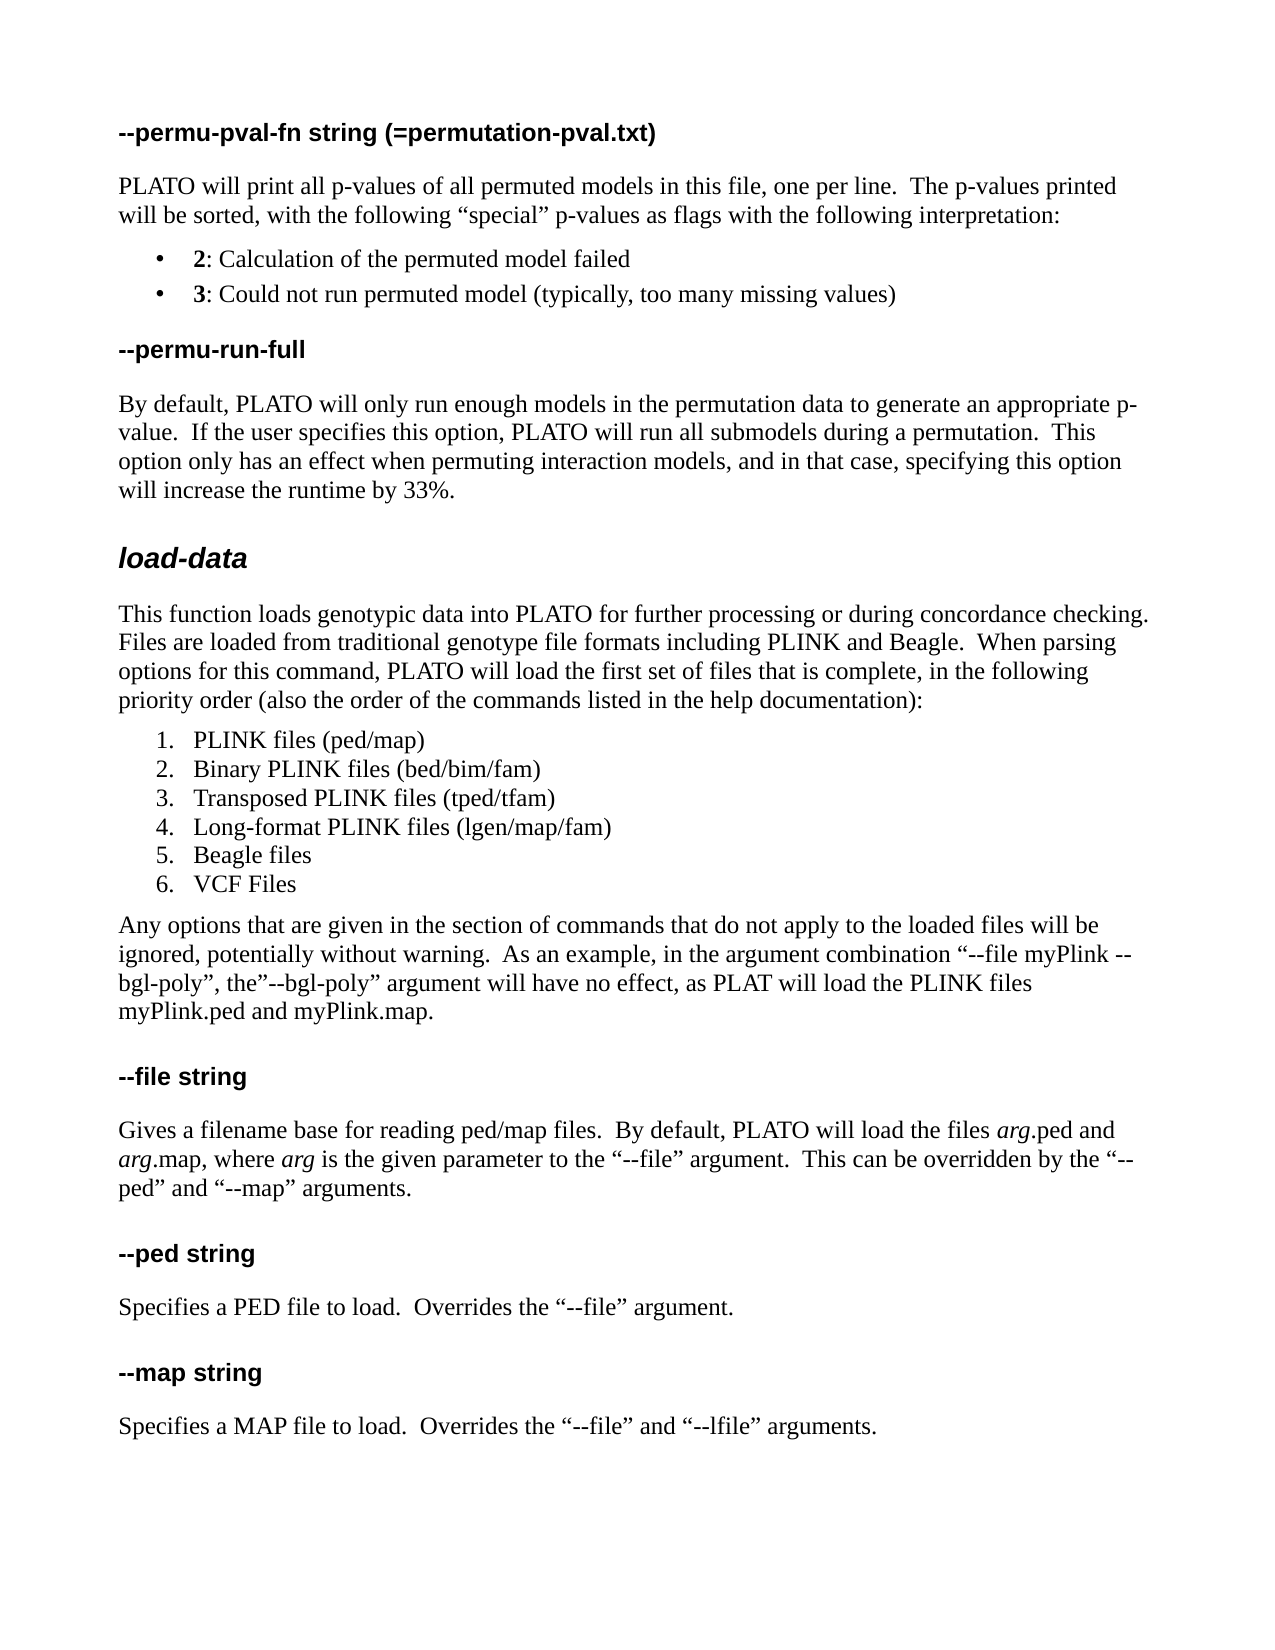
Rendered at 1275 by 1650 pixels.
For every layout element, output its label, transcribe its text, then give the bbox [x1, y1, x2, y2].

subtitle --permu-pval-fn string (=permutation-pval.txt) [118, 118, 1157, 147]
list VCF Files [156, 869, 1157, 898]
subtitle --ped string [118, 1238, 1157, 1267]
list Long-format PLINK files (lgen/map/fam) [156, 812, 1157, 841]
subtitle --map string [118, 1357, 1157, 1386]
list PLINK files (ped/map) [156, 726, 1157, 754]
list 2: Calculation of the permuted model failed [156, 244, 1157, 273]
text PLATO will print all p-values of all permuted models in this file, one per line. The p-values printed will be sorted, with the following “special” p-values as flags with the following interpretation: [118, 171, 1157, 229]
list 3: Could not run permuted model (typically, too many missing values) [156, 279, 1157, 307]
subtitle load-data [118, 541, 1157, 574]
text By default, PLATO will only run enough models in the permutation data to generate an appropriate p-value. If the user specifies this option, PLATO will run all submodels during a permutation. This option only has an effect when permuting interaction models, and in that case, specifying this option will increase the runtime by 33%. [118, 389, 1157, 504]
list Transposed PLINK files (tped/tfam) [156, 783, 1157, 812]
text Specifies a PED file to load. Overrides the “--file” argument. [118, 1292, 1157, 1321]
text Any options that are given in the section of commands that do not apply to the loaded files will be ignored, potentially without warning. As an example, in the argument combination “--file myPlink --bgl-poly”, the”--bgl-poly” argument will have no effect, as PLAT will load the PLINK files myPlink.ped and myPlink.map. [118, 910, 1157, 1025]
subtitle --file string [118, 1062, 1157, 1091]
text Gives a filename base for reading ped/map files. By default, PLATO will load the files arg.ped and arg.map, where arg is the given parameter to the “--file” argument. This can be overridden by the “--ped” and “--map” arguments. [118, 1115, 1157, 1202]
subtitle --permu-run-full [118, 335, 1157, 364]
text This function loads genotypic data into PLATO for further processing or during concordance checking. Files are loaded from traditional genotype file formats including PLINK and Beagle. When parsing options for this command, PLATO will load the first set of files that is complete, in the following priority order (also the order of the commands listed in the help documentation): [118, 599, 1157, 714]
text Specifies a MAP file to load. Overrides the “--file” and “--lfile” arguments. [118, 1411, 1157, 1439]
list Beagle files [156, 841, 1157, 869]
list Binary PLINK files (bed/bim/fam) [156, 754, 1157, 783]
